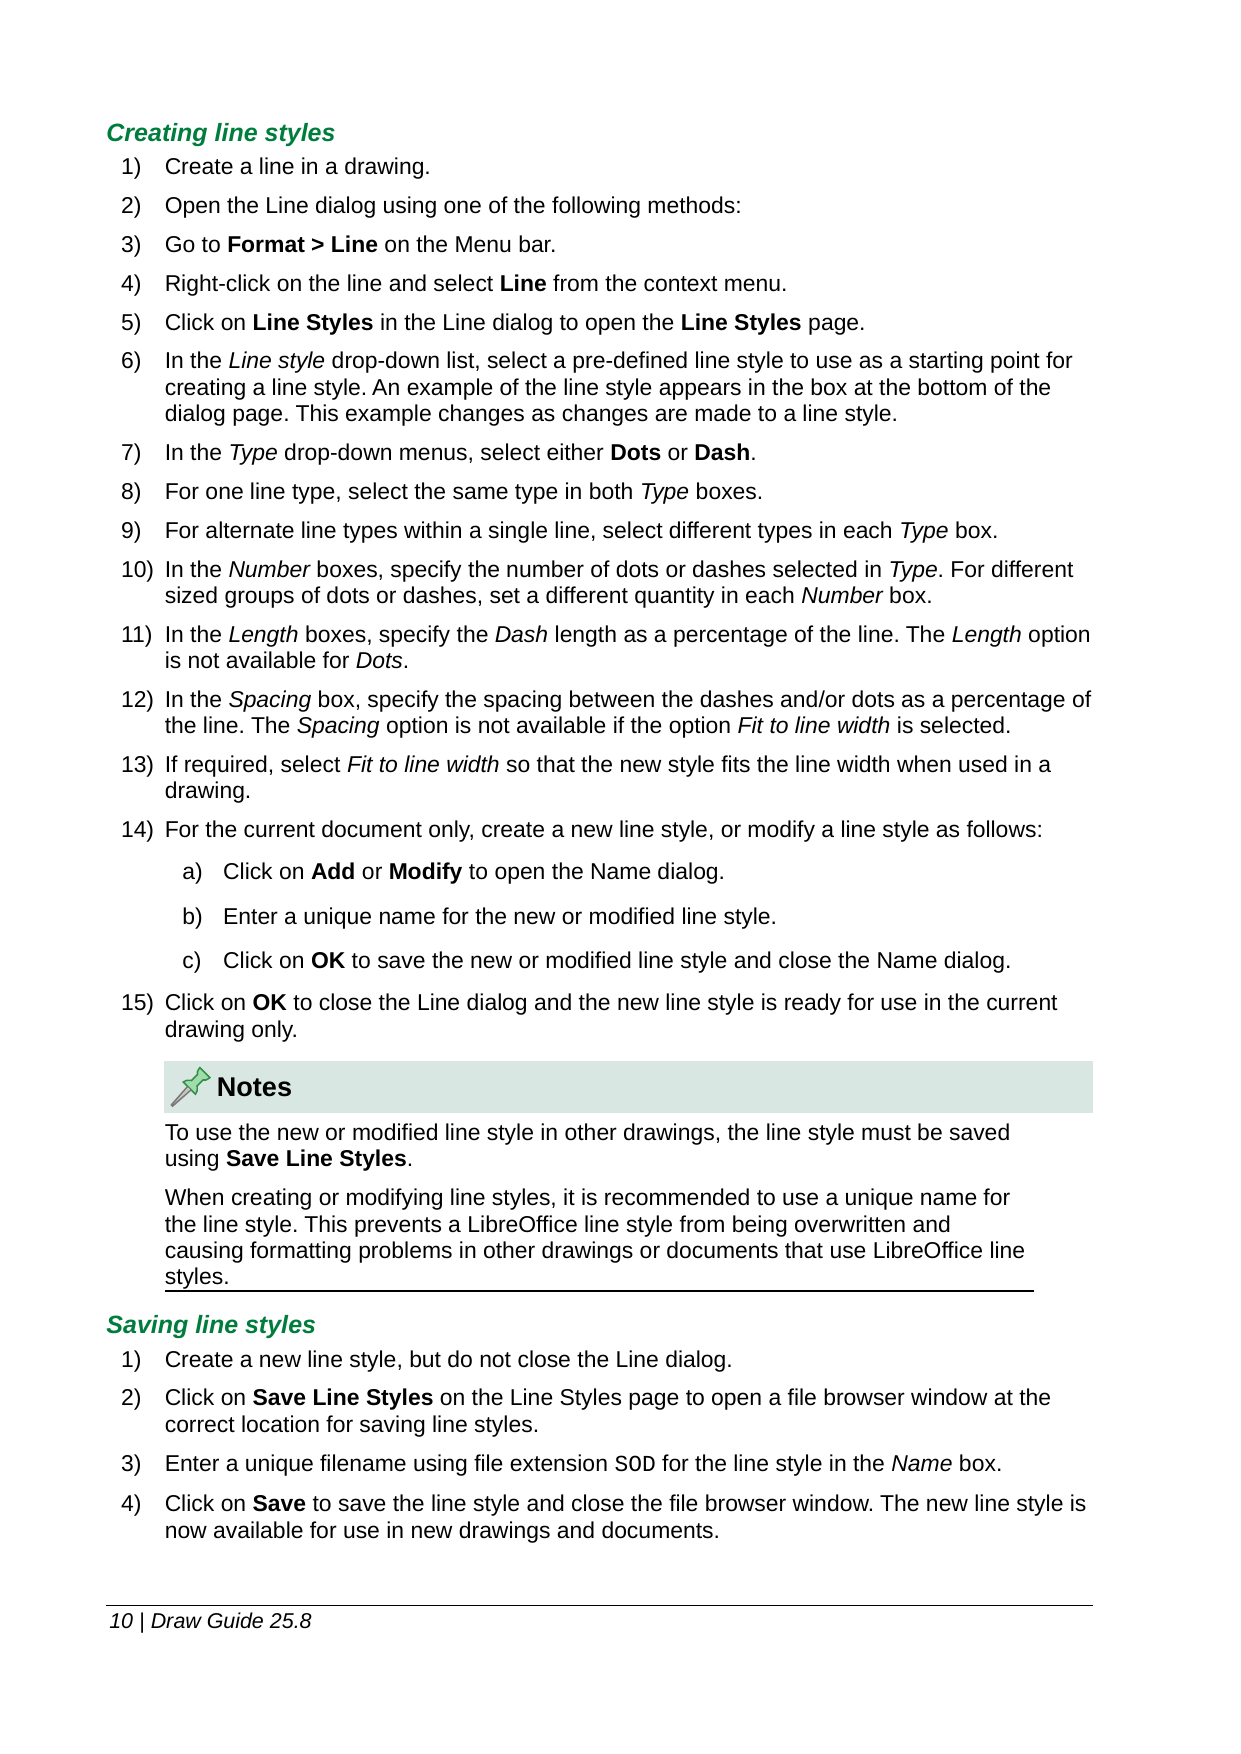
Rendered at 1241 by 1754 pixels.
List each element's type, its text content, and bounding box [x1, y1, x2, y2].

list For one line type, select the same type in both Type boxes. [121, 478, 1093, 504]
list In the Line style drop-down list, select a pre-defined line style to use as a starting point for creating a line style. An example of the line style appears in the box at the bottom of the dialog page. This example changes as changes are made to a line style. [121, 347, 1093, 426]
list Go to Format > Line on the Menu bar. [121, 231, 1093, 257]
list Click on Save to save the line style and close the file browser window. The new line style is now available for use in new drawings and documents. [121, 1490, 1093, 1543]
list In the Length boxes, specify the Dash length as a percentage of the line. The Length option is not available for Dots. [121, 621, 1093, 673]
list Create a line in a drawing. [121, 153, 1093, 179]
list Click on Line Styles in the Line dialog to open the Line Styles page. [121, 308, 1093, 335]
list Click on Save Line Styles on the Line Styles page to open a file browser window at the correct location for saving line styles. [121, 1384, 1093, 1437]
list Click on OK to close the Line dialog and the new line style is ready for use in the current drawing only. [121, 989, 1093, 1042]
text To use the new or modified line style in other drawings, the line style must be saved using Save Line Styles. [164, 1119, 1034, 1172]
list Create a new line style, but do not close the Line dialog. [121, 1346, 1093, 1372]
list If required, select Fit to line width so that the new style fits the line width when used in a drawing. [121, 751, 1093, 804]
list In the Spacing box, specify the spacing between the dashes and/or dots as a percentage of the line. The Spacing option is not available if the option Fit to line width is selected. [121, 686, 1093, 739]
subtitle Notes [164, 1061, 1093, 1113]
subtitle Saving line styles [106, 1311, 1093, 1339]
text When creating or modifying line styles, it is recommended to use a unique name for the line style. This prevents a LibreOffice line style from being overwritten and causing formatting problems in other drawings or documents that use LibreOffice line styles. [164, 1184, 1034, 1292]
list Click on OK to save the new or modified line style and close the Name dialog. [179, 944, 1093, 977]
subtitle Creating line styles [106, 118, 1093, 147]
list In the Type drop-down menus, select either Dots or Dash. [121, 439, 1093, 465]
list For the current document only, create a new line style, or modify a line style as follows: [121, 816, 1093, 843]
list Open the Line dialog using one of the following methods: [121, 192, 1093, 218]
list Enter a unique name for the new or modified line style. [179, 900, 1093, 932]
list In the Number boxes, specify the number of dots or dashes selected in Type. For different sized groups of dots or dashes, set a different quantity in each Number box. [121, 556, 1093, 608]
list Enter a unique filename using file extension SOD for the line style in the Name box. [121, 1449, 1093, 1478]
list Right-click on the line and select Line from the context menu. [121, 270, 1093, 296]
list Click on Add or Modify to open the Name dialog. [179, 855, 1093, 887]
list For alternate line types within a single line, select different types in each Type box. [121, 517, 1093, 543]
